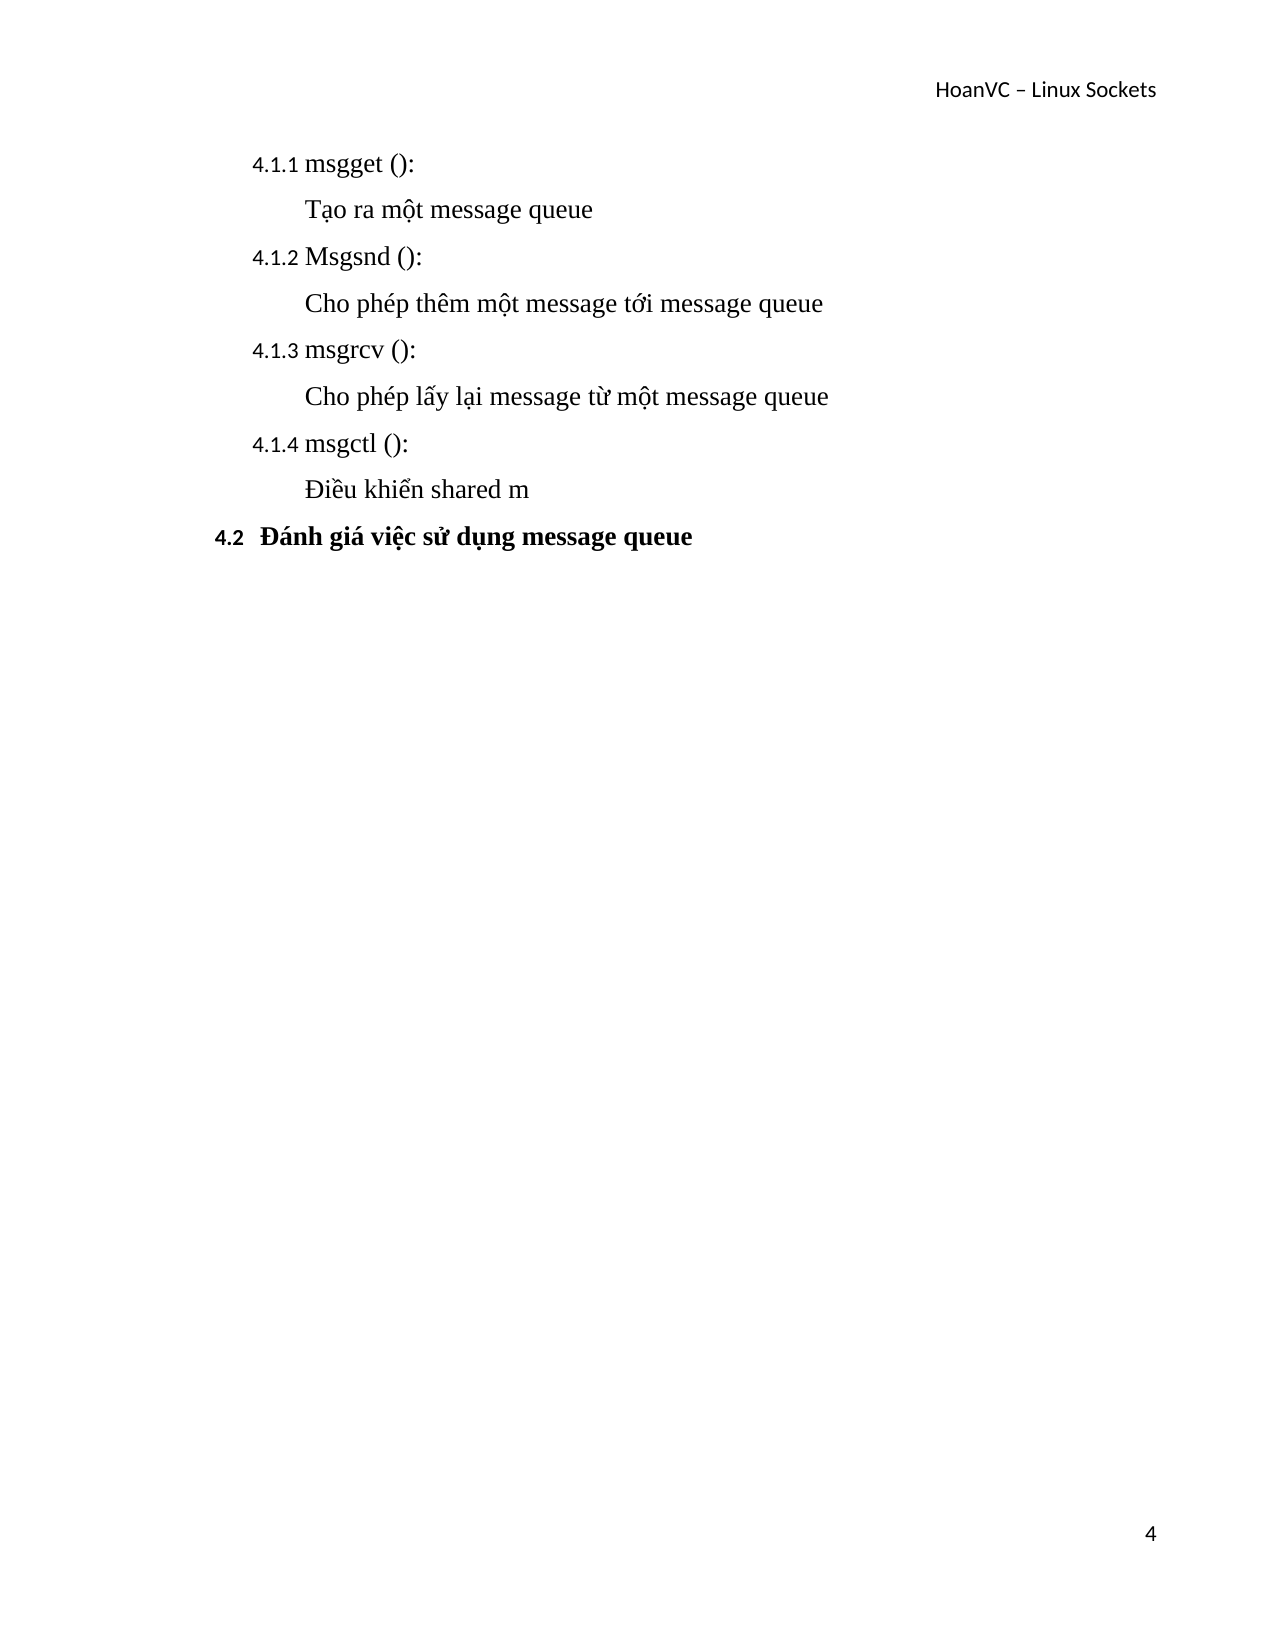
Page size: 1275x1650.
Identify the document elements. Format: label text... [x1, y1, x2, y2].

subtitle msgget (): [252, 147, 1156, 178]
subtitle Tạo ra một message queue [252, 194, 1156, 225]
subtitle msgctl (): [252, 427, 1156, 458]
subtitle Cho phép thêm một message tới message queue [252, 287, 1156, 318]
subtitle Điều khiển shared m [252, 474, 1156, 505]
subtitle Msgsnd (): [252, 240, 1156, 271]
subtitle Cho phép lấy lại message từ một message queue [252, 380, 1156, 411]
subtitle Đánh giá việc sử dụng message queue [214, 520, 1156, 551]
subtitle msgrcv (): [252, 334, 1156, 365]
